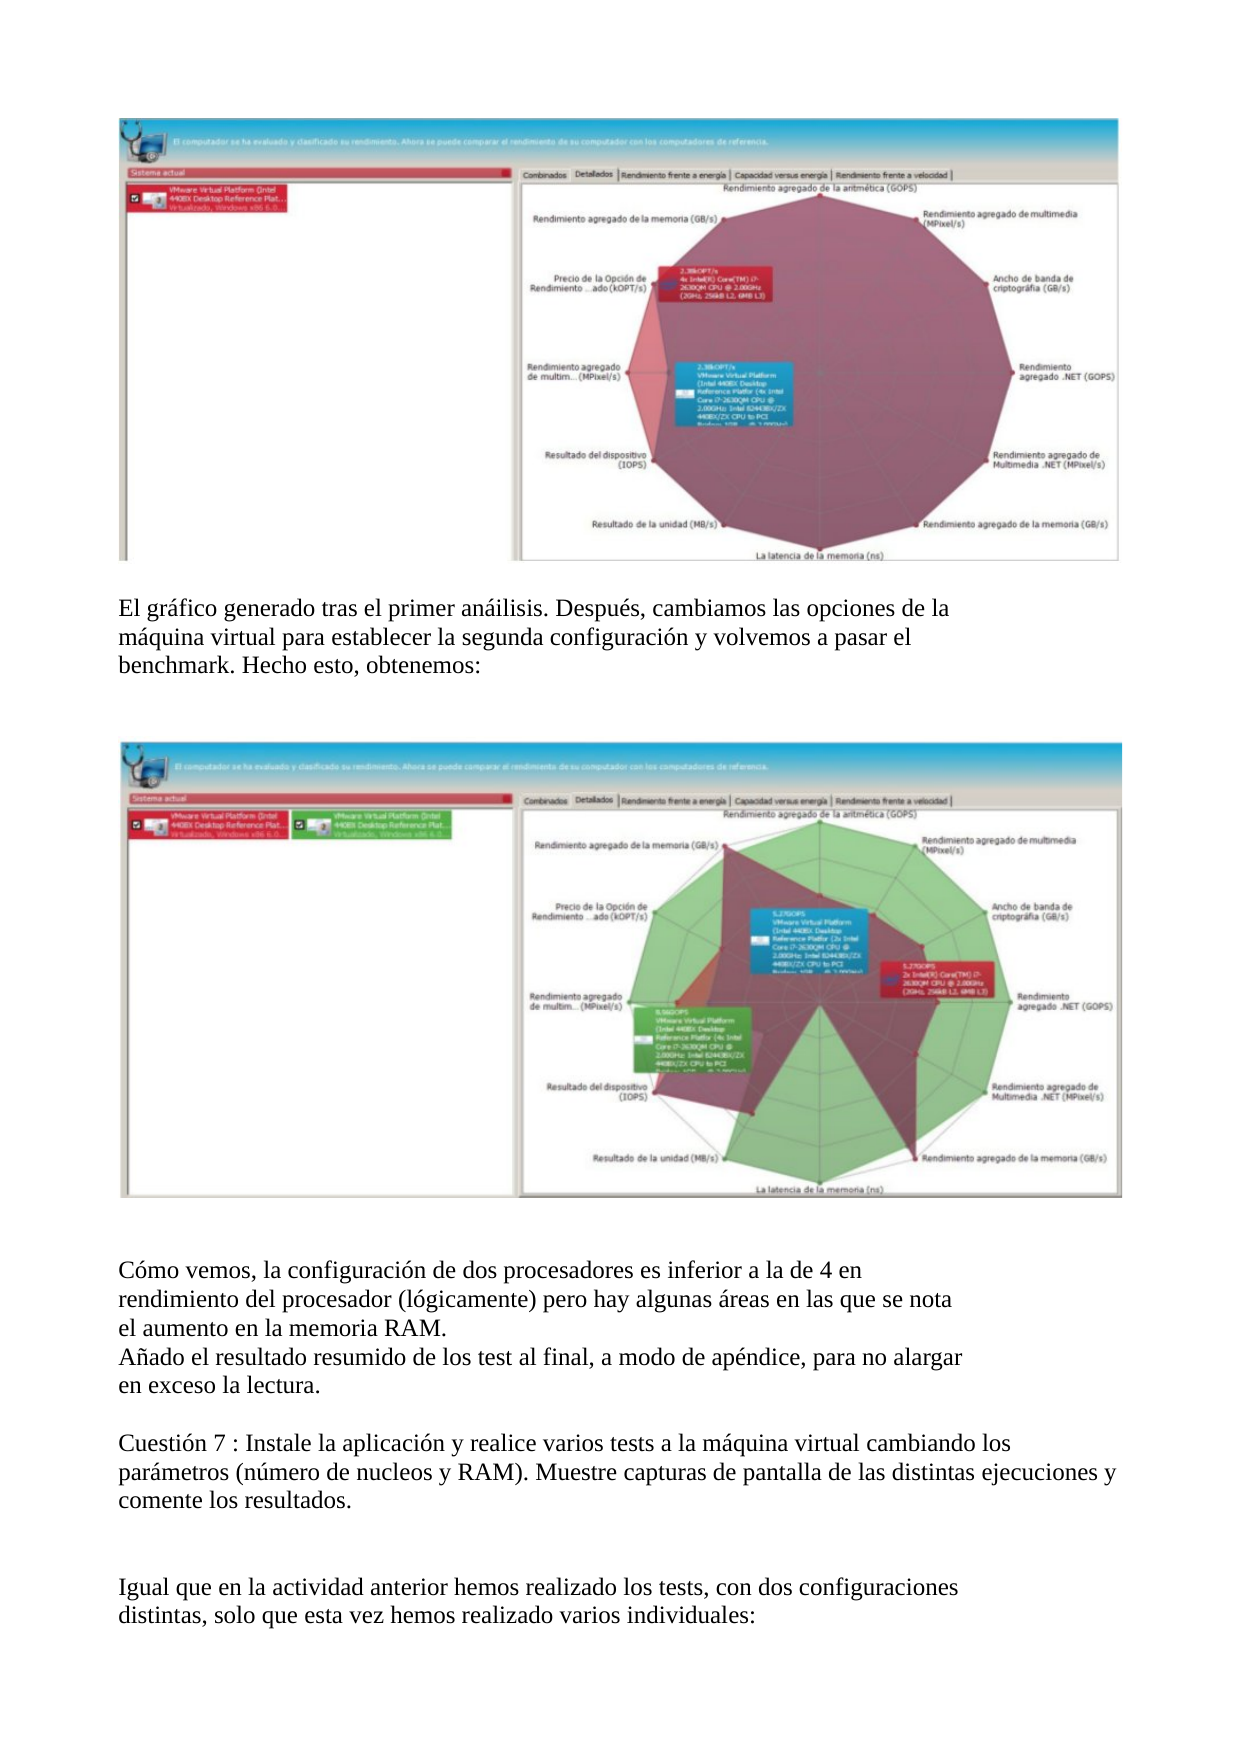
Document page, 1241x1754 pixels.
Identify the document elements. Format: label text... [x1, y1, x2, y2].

text Cuestión 7 : Instale la aplicación y realice varios tests a la máquina virtual cambiando los parámetros (número de nucleos y RAM). Muestre capturas de pantalla de las distintas ejecuciones y comente los resultados. [118, 1428, 1122, 1514]
text en exceso la lectura. [118, 1370, 1122, 1399]
text Igual que en la actividad anterior hemos realizado los tests, con dos configuraciones [118, 1572, 1122, 1600]
text rendimiento del procesador (lógicamente) pero hay algunas áreas en las que se nota [118, 1284, 1122, 1313]
text El gráfico generado tras el primer anáilisis. Después, cambiamos las opciones de la [118, 593, 1122, 622]
picture [118, 736, 1123, 1198]
text Añado el resultado resumido de los test al final, a modo de apéndice, para no alargar [118, 1342, 1122, 1370]
text Cómo vemos, la configuración de dos procesadores es inferior a la de 4 en [118, 1255, 1122, 1284]
text distintas, solo que esta vez hemos realizado varios individuales: [118, 1600, 1122, 1629]
text benchmark. Hecho esto, obtenemos: [118, 650, 1122, 679]
picture [118, 118, 1123, 564]
text máquina virtual para establecer la segunda configuración y volvemos a pasar el [118, 622, 1122, 650]
text el aumento en la memoria RAM. [118, 1313, 1122, 1342]
